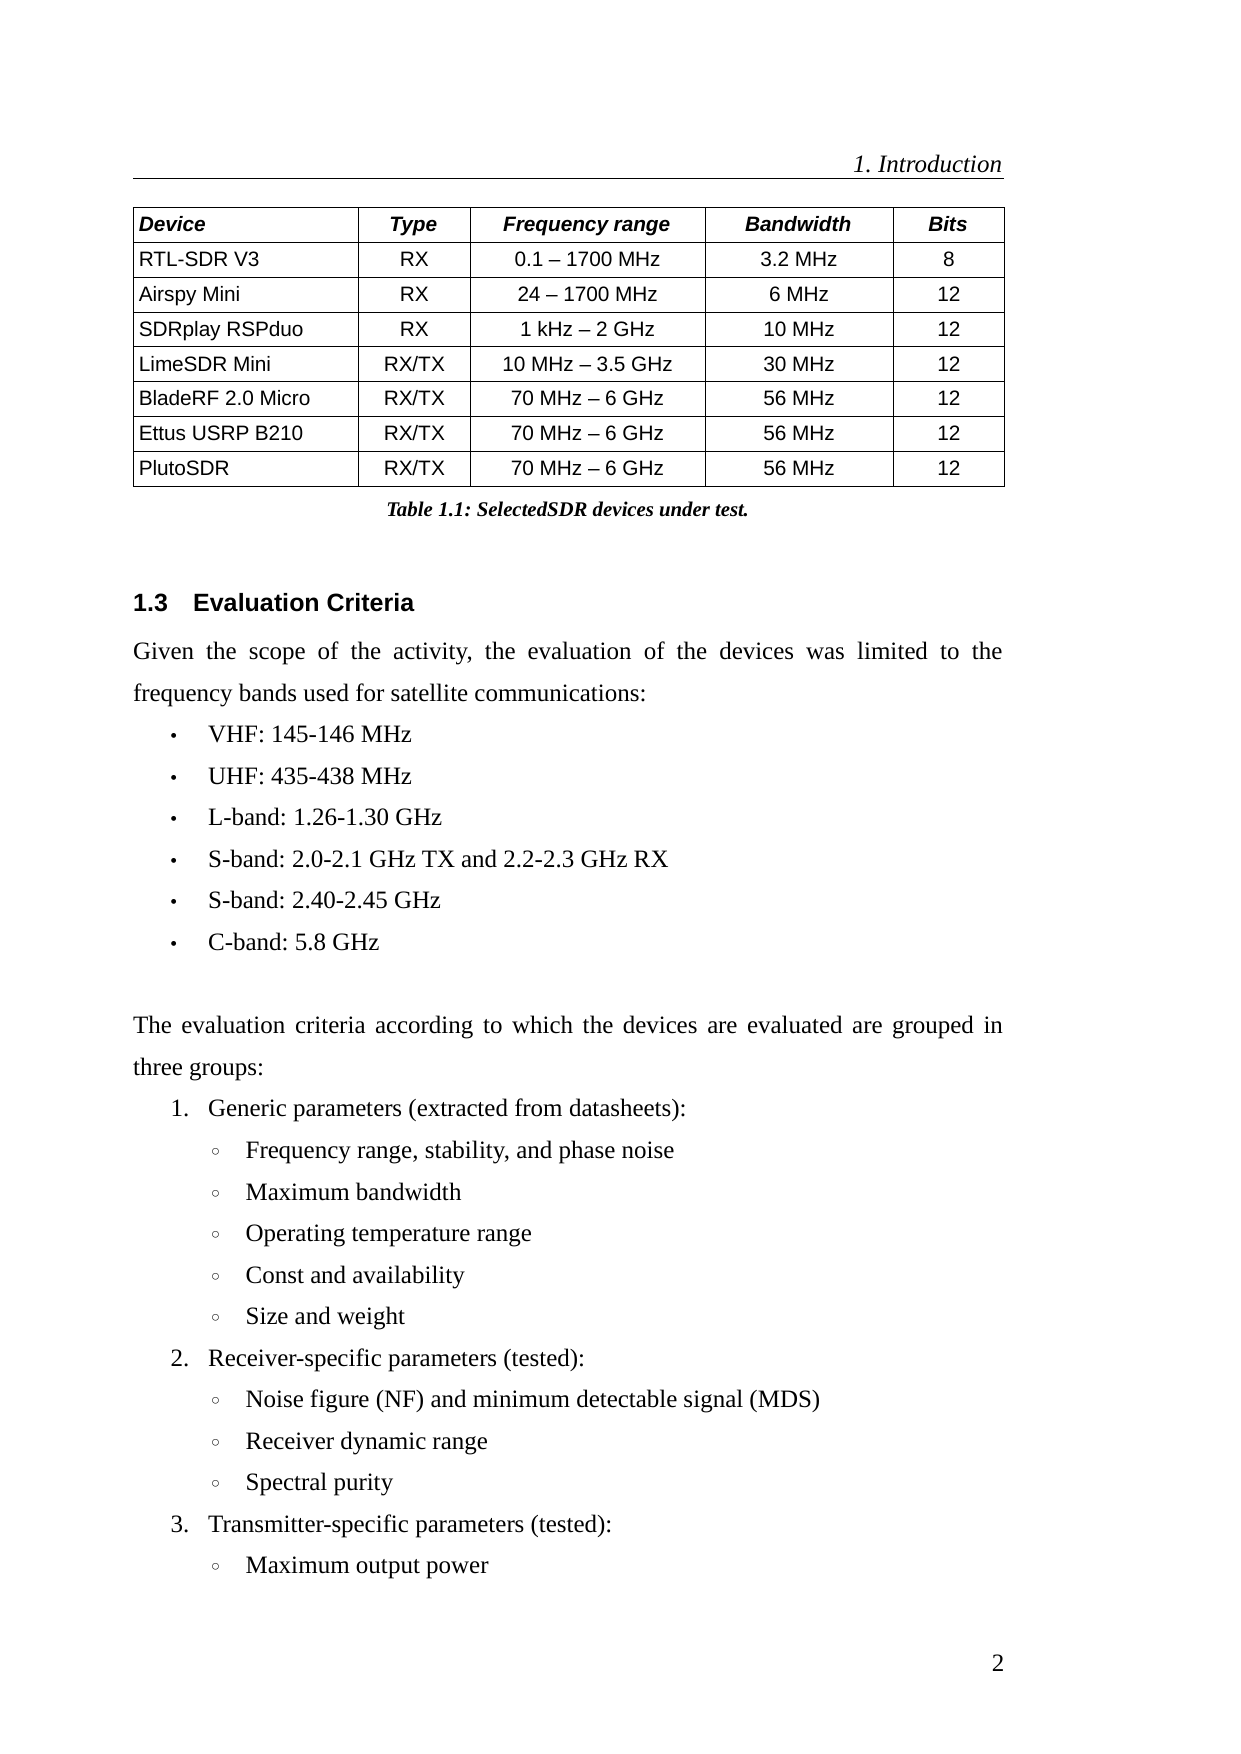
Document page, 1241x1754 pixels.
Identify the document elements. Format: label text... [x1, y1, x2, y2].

table_cell RX/TX [359, 417, 470, 451]
list Maximum output power [208, 1552, 1004, 1579]
table_cell 30 MHz [706, 347, 893, 381]
table_cell 12 [894, 417, 1004, 451]
list Noise figure (NF) and minimum detectable signal (MDS) [208, 1385, 1004, 1413]
table_cell RX/TX [359, 452, 470, 486]
table_cell RX [359, 313, 470, 346]
list Generic parameters (extracted from datasheets): [170, 1094, 1004, 1122]
table_cell RX [359, 278, 470, 312]
table_cell 12 [894, 347, 1004, 381]
table_header Device [134, 208, 358, 242]
table_cell SDRplay RSPduo [134, 313, 358, 346]
table_cell 12 [894, 313, 1004, 346]
table_cell 70 MHz – 6 GHz [471, 452, 705, 486]
table_cell 70 MHz – 6 GHz [471, 382, 705, 416]
list Operating temperature range [208, 1219, 1004, 1247]
list Maximum bandwidth [208, 1178, 1004, 1205]
text The evaluation criteria according to which the devices are evaluated are grouped in three groups: [133, 1011, 1004, 1081]
table_header Frequency range [471, 208, 705, 242]
table_header Type [359, 208, 470, 242]
table_cell RX/TX [359, 347, 470, 381]
list S-band: 2.0-2.1 GHz TX and 2.2-2.3 GHz RX [170, 845, 1004, 873]
table_cell RX/TX [359, 382, 470, 416]
list UHF: 435-438 MHz [170, 762, 1004, 790]
list Spectral purity [208, 1468, 1004, 1496]
table_cell 56 MHz [706, 382, 893, 416]
table_cell 24 – 1700 MHz [471, 278, 705, 312]
list Receiver-specific parameters (tested): [170, 1344, 1004, 1372]
table_cell 56 MHz [706, 452, 893, 486]
table_cell 6 MHz [706, 278, 893, 312]
text Table 1.1: SelectedSDR devices under test. [133, 497, 1004, 521]
list C-band: 5.8 GHz [170, 928, 1004, 956]
table_cell 12 [894, 382, 1004, 416]
table_cell 70 MHz – 6 GHz [471, 417, 705, 451]
table_cell 56 MHz [706, 417, 893, 451]
table_cell Airspy Mini [134, 278, 358, 312]
table_cell 3.2 MHz [706, 243, 893, 277]
table_cell 8 [894, 243, 1004, 277]
list Receiver dynamic range [208, 1427, 1004, 1455]
list L-band: 1.26-1.30 GHz [170, 803, 1004, 831]
subtitle Evaluation Criteria [133, 589, 1004, 617]
table_cell RTL-SDR V3 [134, 243, 358, 277]
table_cell BladeRF 2.0 Micro [134, 382, 358, 416]
table_cell PlutoSDR [134, 452, 358, 486]
list VHF: 145-146 MHz [170, 720, 1004, 748]
table_cell 12 [894, 278, 1004, 312]
list Frequency range, stability, and phase noise [208, 1136, 1004, 1164]
table_cell Ettus USRP B210 [134, 417, 358, 451]
list Size and weight [208, 1302, 1004, 1330]
table_cell 10 MHz [706, 313, 893, 346]
table_header Bandwidth [706, 208, 893, 242]
table_header Bits [894, 208, 1004, 242]
table_cell 0.1 – 1700 MHz [471, 243, 705, 277]
table_cell 12 [894, 452, 1004, 486]
text Given the scope of the activity, the evaluation of the devices was limited to the frequency bands used for satellite communications: [133, 637, 1004, 707]
list S-band: 2.40-2.45 GHz [170, 887, 1004, 914]
list Transmitter-specific parameters (tested): [170, 1510, 1004, 1538]
list Const and availability [208, 1261, 1004, 1288]
table_cell RX [359, 243, 470, 277]
table_cell LimeSDR Mini [134, 347, 358, 381]
table_cell 1 kHz – 2 GHz [471, 313, 705, 346]
table_cell 10 MHz – 3.5 GHz [471, 347, 705, 381]
